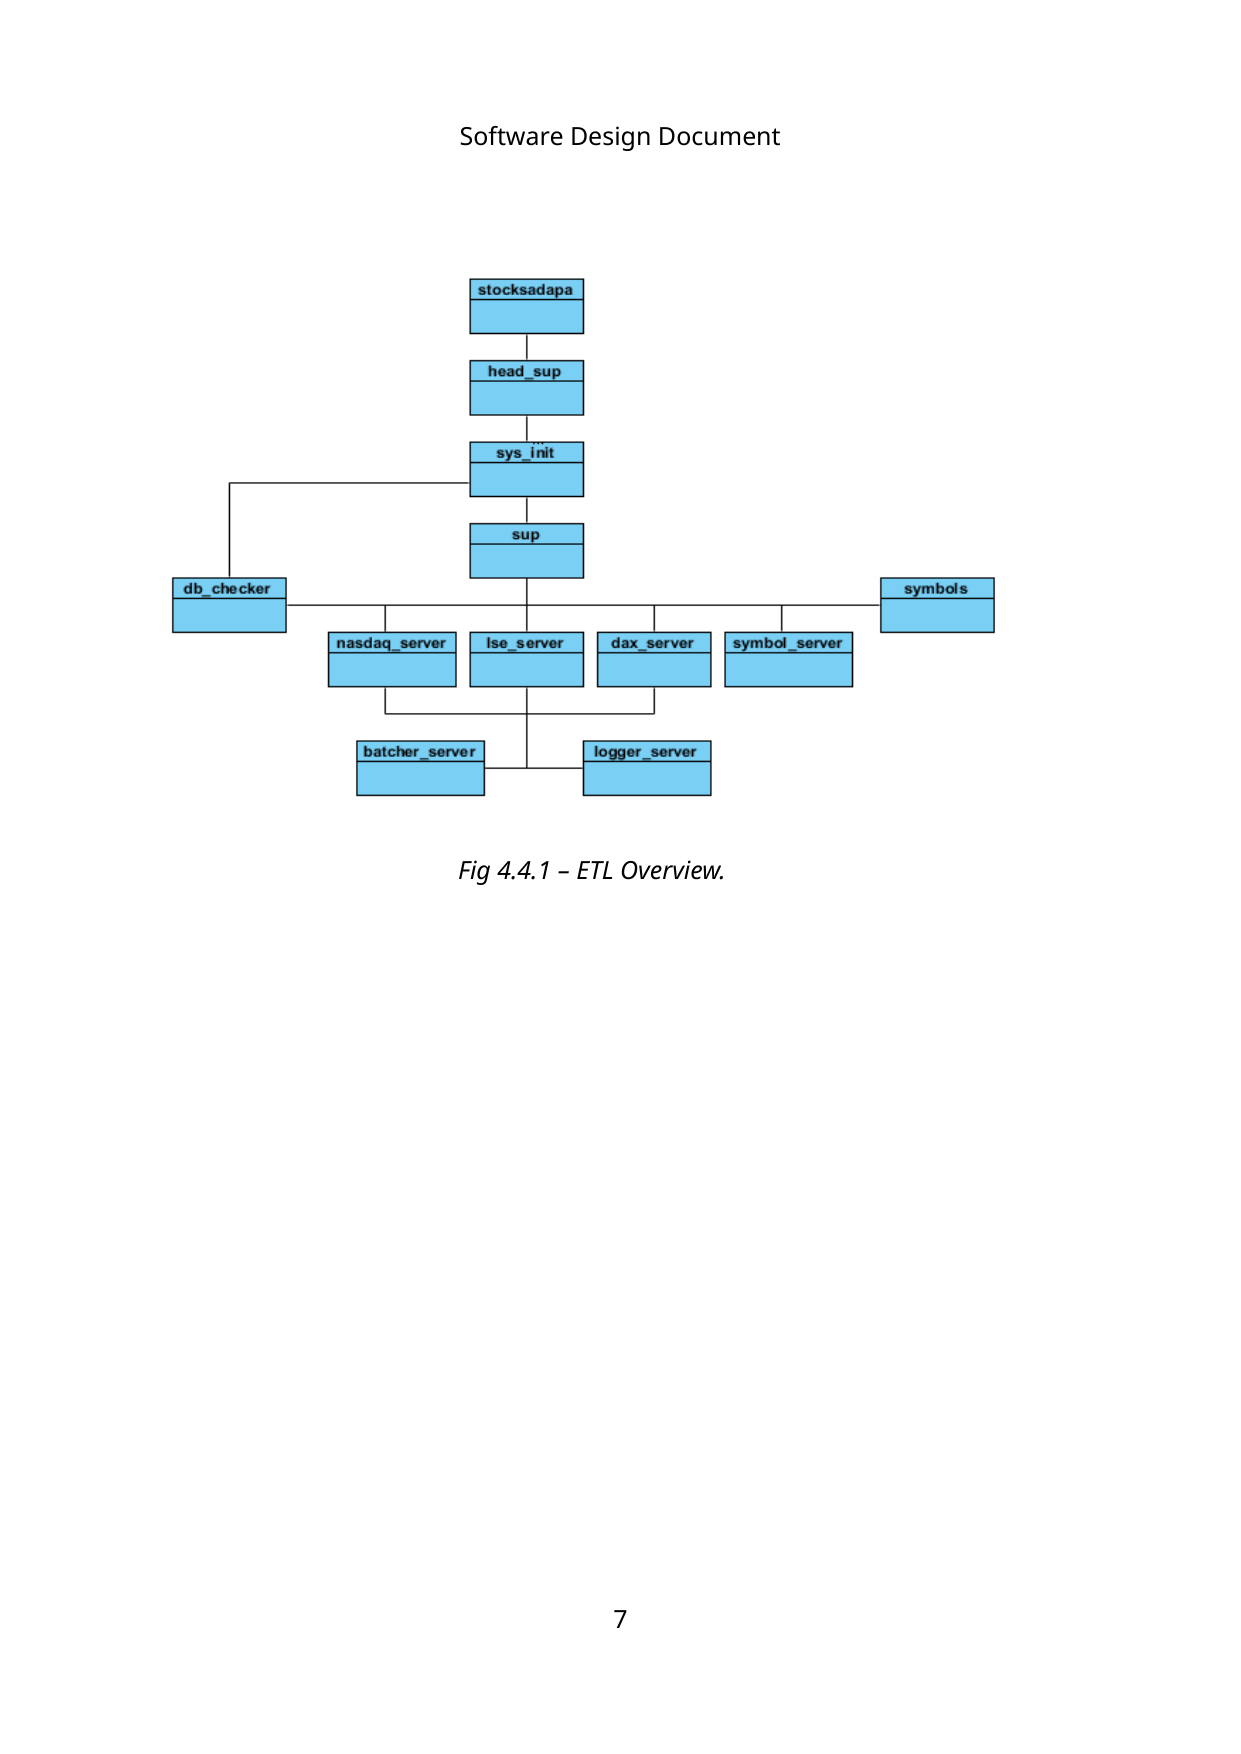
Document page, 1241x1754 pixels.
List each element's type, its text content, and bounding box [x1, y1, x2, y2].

text Fig 4.4.1 – ETL Overview. [118, 182, 1122, 887]
